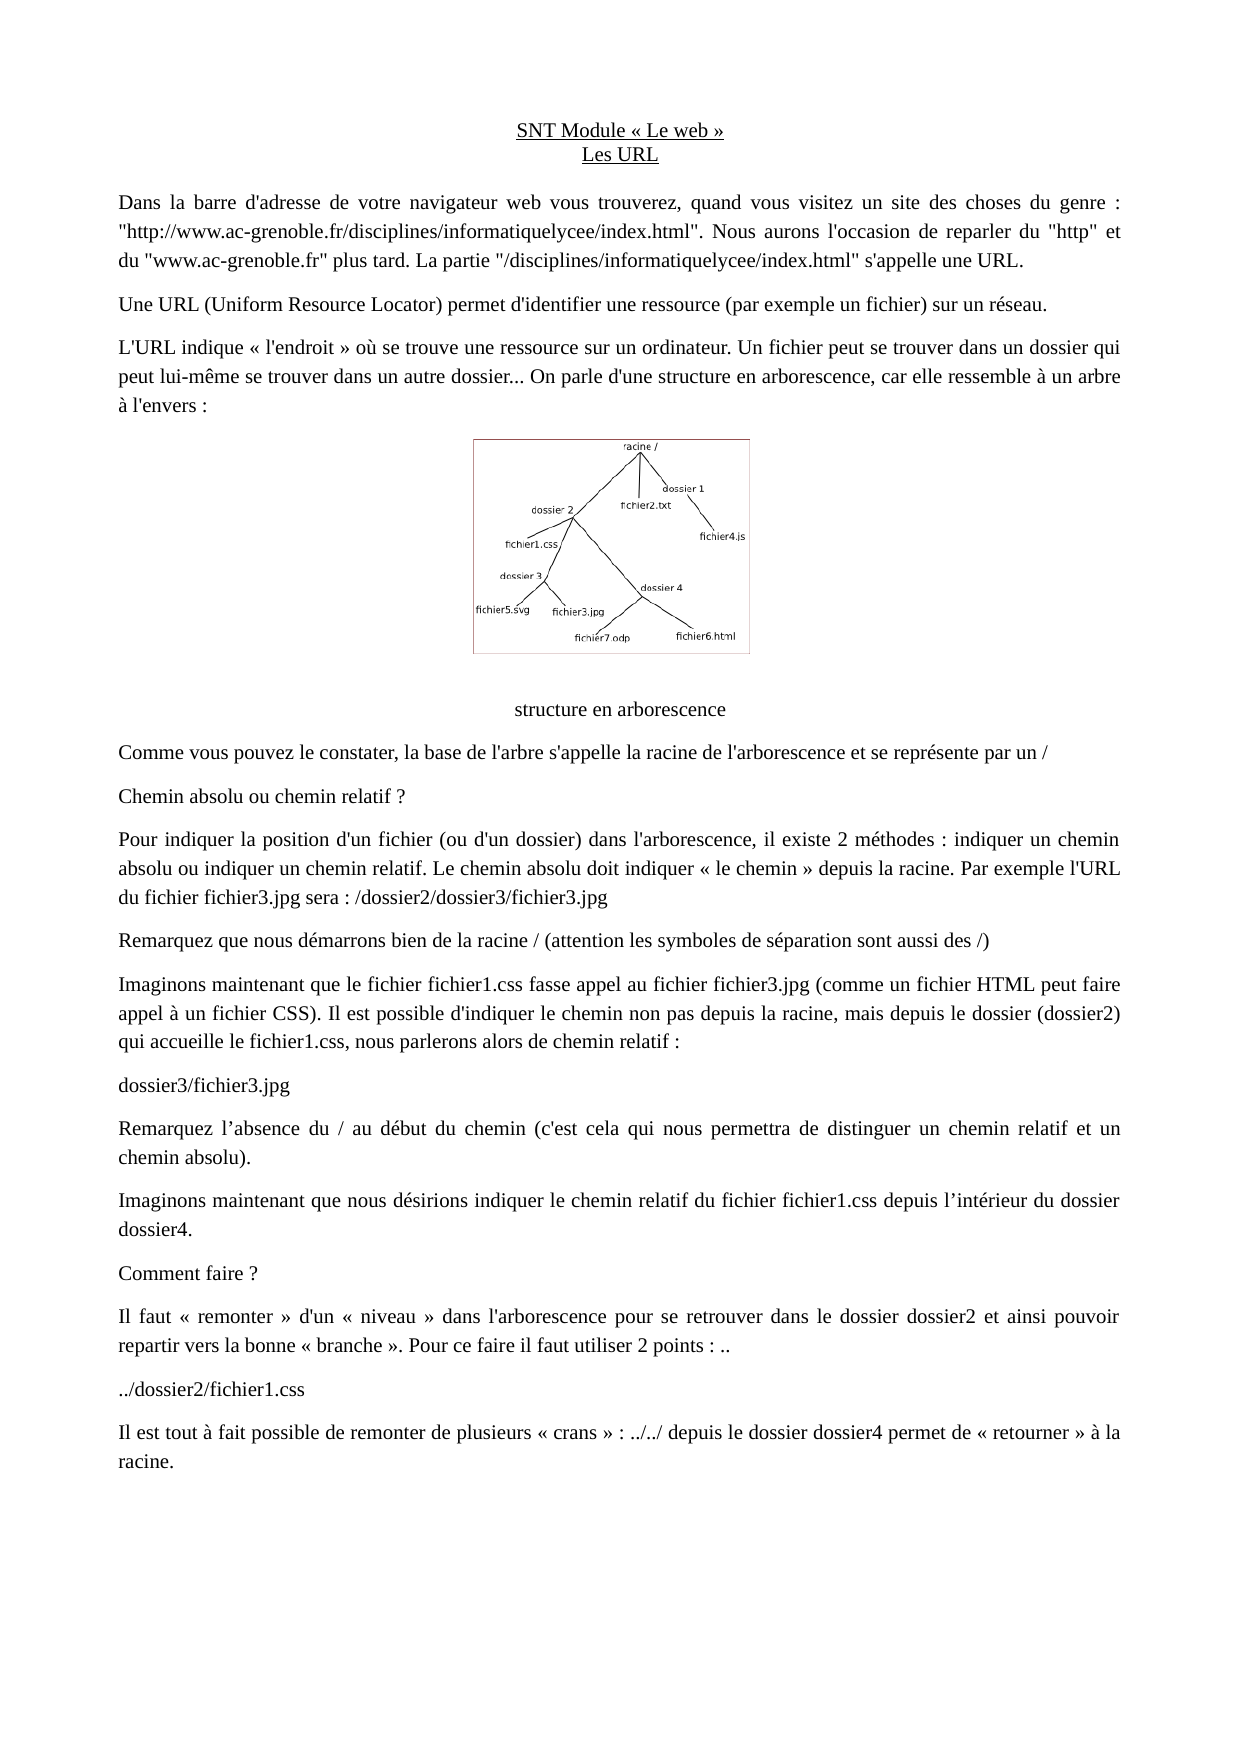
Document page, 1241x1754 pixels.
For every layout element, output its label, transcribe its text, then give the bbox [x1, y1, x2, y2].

text ../dossier2/fichier1.css [118, 1376, 1122, 1401]
text Une URL (Uniform Resource Locator) permet d'identifier une ressource (par exemple un fichier) sur un réseau. [118, 291, 1122, 316]
text Les URL [118, 142, 1122, 166]
text Il faut « remonter » d'un « niveau » dans l'arborescence pour se retrouver dans le dossier dossier2 et ainsi pouvoir repartir vers la bonne « branche ». Pour ce faire il faut utiliser 2 points : .. [118, 1304, 1122, 1357]
text Comment faire ? [118, 1261, 1122, 1285]
text Imaginons maintenant que le fichier fichier1.css fasse appel au fichier fichier3.jpg (comme un fichier HTML peut faire appel à un fichier CSS). Il est possible d'indiquer le chemin non pas depuis la racine, mais depuis le dossier (dossier2) qui accueille le fichier1.css, nous parlerons alors de chemin relatif : [118, 972, 1122, 1053]
text Il est tout à fait possible de remonter de plusieurs « crans » : ../../ depuis le dossier dossier4 permet de « retourner » à la racine. [118, 1420, 1122, 1473]
text dossier3/fichier3.jpg [118, 1073, 1122, 1097]
text Pour indiquer la position d'un fichier (ou d'un dossier) dans l'arborescence, il existe 2 méthodes : indiquer un chemin absolu ou indiquer un chemin relatif. Le chemin absolu doit indiquer « le chemin » depuis la racine. Par exemple l'URL du fichier fichier3.jpg sera : /dossier2/dossier3/fichier3.jpg [118, 827, 1122, 909]
text Chemin absolu ou chemin relatif ? [118, 783, 1122, 808]
text SNT Module « Le web » [118, 118, 1122, 142]
text Comme vous pouvez le constater, la base de l'arbre s'appelle la racine de l'arborescence et se représente par un / [118, 740, 1122, 764]
text L'URL indique « l'endroit » où se trouve une ressource sur un ordinateur. Un fichier peut se trouver dans un dossier qui peut lui-même se trouver dans un autre dossier... On parle d'une structure en arborescence, car elle ressemble à un arbre à l'envers : [118, 335, 1122, 417]
text Remarquez l’absence du / au début du chemin (c'est cela qui nous permettra de distinguer un chemin relatif et un chemin absolu). [118, 1116, 1122, 1169]
picture [473, 439, 750, 654]
text Imaginons maintenant que nous désirions indiquer le chemin relatif du fichier fichier1.css depuis l’intérieur du dossier dossier4. [118, 1188, 1122, 1241]
text Remarquez que nous démarrons bien de la racine / (attention les symboles de séparation sont aussi des /) [118, 928, 1122, 952]
text Dans la barre d'adresse de votre navigateur web vous trouverez, quand vous visitez un site des choses du genre : "http://www.ac-grenoble.fr/disciplines/informatiquelycee/index.html". Nous aurons l'occasion de reparler du "http" et du "www.ac-grenoble.fr" plus tard. La partie "/disciplines/informatiquelycee/index.html" s'appelle une URL. [118, 190, 1122, 272]
text structure en arborescence [118, 697, 1122, 721]
